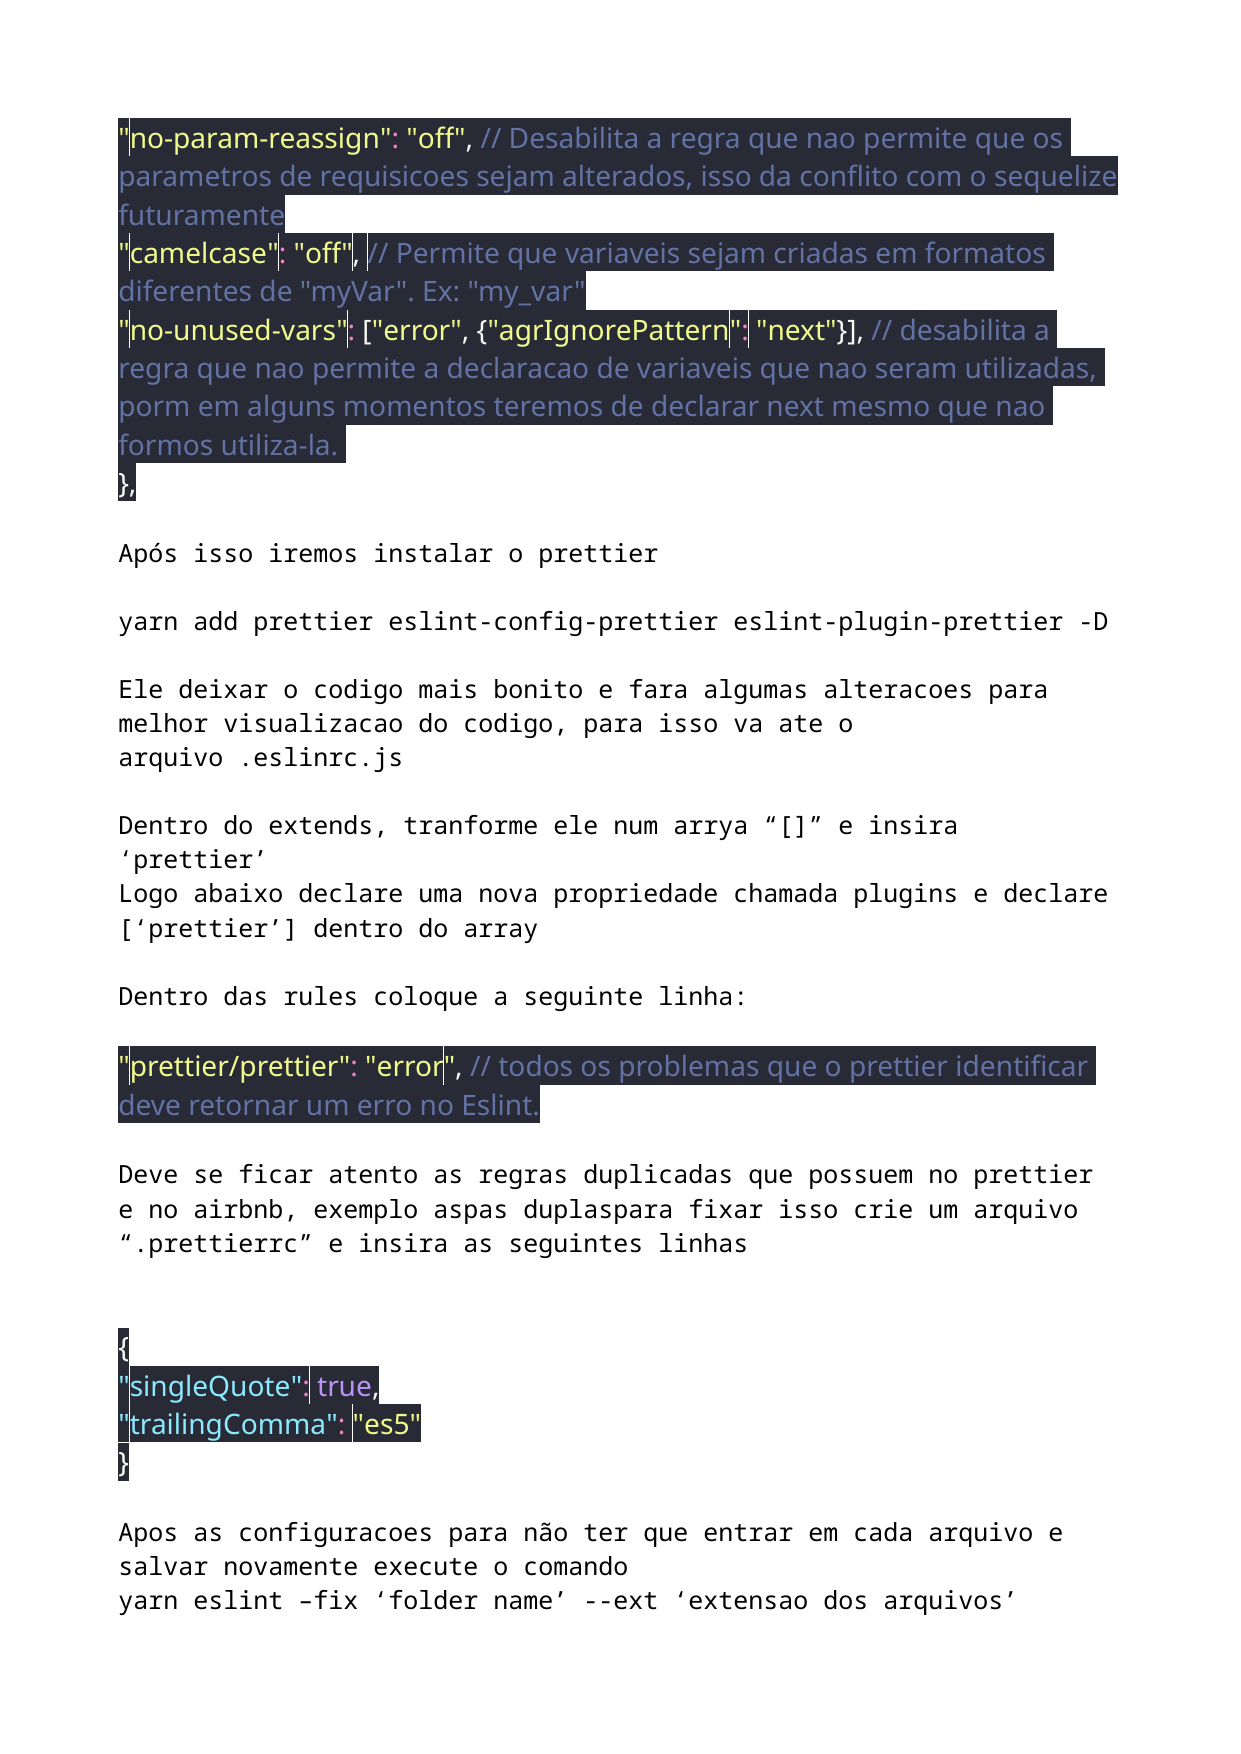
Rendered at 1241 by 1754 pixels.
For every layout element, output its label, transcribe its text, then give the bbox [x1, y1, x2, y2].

text yarn add prettier eslint-config-prettier eslint-plugin-prettier -D [118, 604, 1122, 638]
text }, [118, 463, 1122, 501]
text } [118, 1442, 1122, 1481]
text Dentro do extends, tranforme ele num arrya “[]” e insira ‘prettier’ [118, 808, 1122, 876]
text "trailingComma": "es5" [118, 1404, 1122, 1442]
text Deve se ficar atento as regras duplicadas que possuem no prettier e no airbnb, exemplo aspas duplaspara fixar isso crie um arquivo “.prettierrc” e insira as seguintes linhas [118, 1157, 1122, 1259]
text "prettier/prettier": "error", // todos os problemas que o prettier identificar deve retornar um erro no Eslint. [118, 1046, 1122, 1123]
text "singleQuote": true, [118, 1366, 1122, 1404]
text Após isso iremos instalar o prettier [118, 536, 1122, 569]
text "no-unused-vars": ["error", {"agrIgnorePattern": "next"}], // desabilita a regra que nao permite a declaracao de variaveis que nao seram utilizadas, porm em alguns momentos teremos de declarar next mesmo que nao formos utiliza-la. [118, 310, 1122, 463]
text yarn eslint –fix ‘folder name’ --ext ‘extensao dos arquivos’ [118, 1583, 1122, 1617]
text Ele deixar o codigo mais bonito e fara algumas alteracoes para melhor visualizacao do codigo, para isso va ate o arquivo .eslinrc.js [118, 672, 1122, 774]
text "camelcase": "off", // Permite que variaveis sejam criadas em formatos diferentes de "myVar". Ex: "my_var" [118, 233, 1122, 310]
text { [118, 1327, 1122, 1366]
text Apos as configuracoes para não ter que entrar em cada arquivo e salvar novamente execute o comando [118, 1515, 1122, 1583]
text "no-param-reassign": "off", // Desabilita a regra que nao permite que os parametros de requisicoes sejam alterados, isso da conflito com o sequelize futuramente [118, 118, 1122, 233]
text Dentro das rules coloque a seguinte linha: [118, 978, 1122, 1012]
text Logo abaixo declare uma nova propriedade chamada plugins e declare [‘prettier’] dentro do array [118, 876, 1122, 944]
